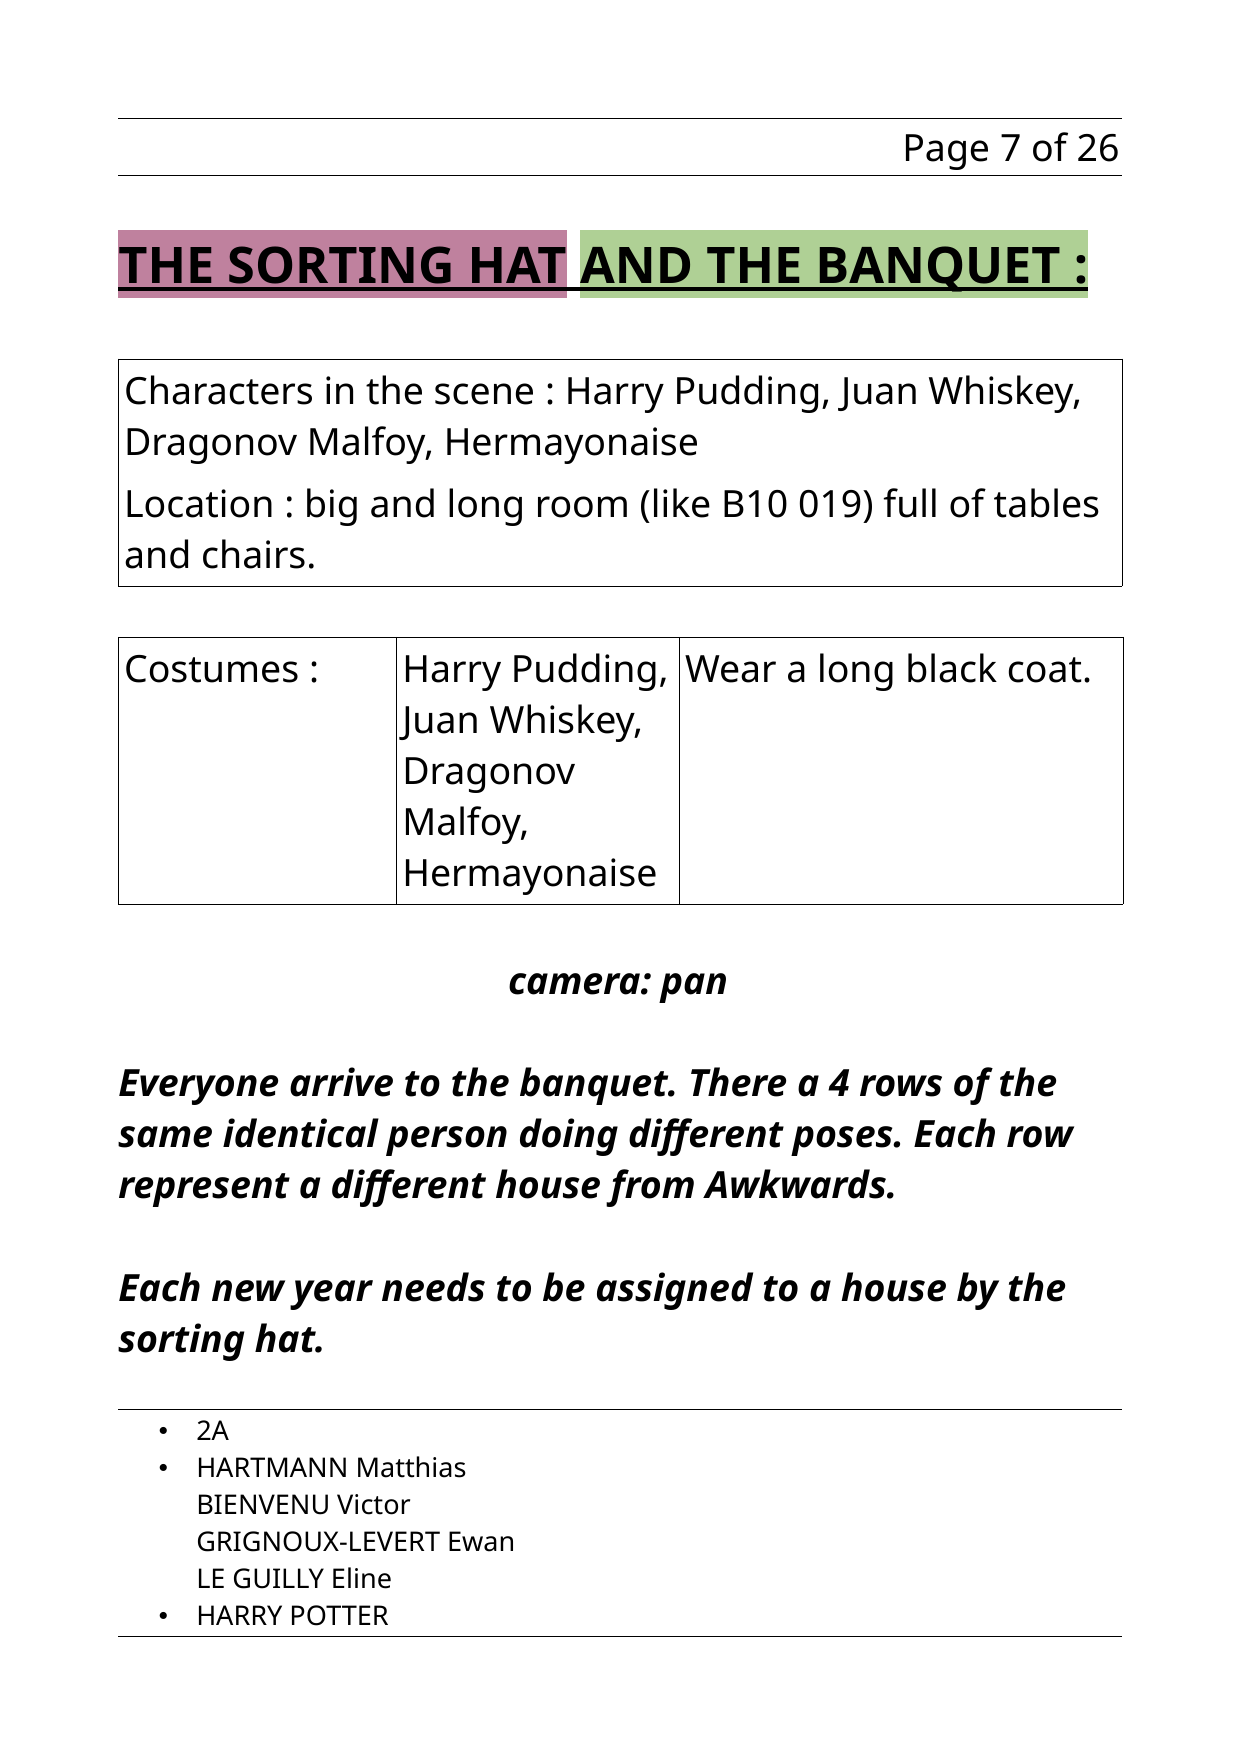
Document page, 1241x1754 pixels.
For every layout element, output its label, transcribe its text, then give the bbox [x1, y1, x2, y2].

text Everyone arrive to the banquet. There a 4 rows of the same identical person doing different poses. Each row represent a different house from Awkwards. [118, 1057, 1122, 1210]
table_header Characters in the scene : Harry Pudding, Juan Whiskey, Dragonov Malfoy, Hermayonaise [119, 360, 1122, 472]
subtitle THE SORTING HAT AND THE BANQUET : [118, 230, 1122, 298]
table_cell Location : big and long room (like B10 019) full of tables and chairs. [119, 472, 1122, 586]
table_header Harry Pudding, Juan Whiskey, Dragonov Malfoy, Hermayonaise [397, 638, 679, 903]
text camera: pan [118, 955, 1122, 1006]
table_header Costumes : [119, 638, 396, 903]
table_header Wear a long black coat. [680, 638, 1123, 903]
text Each new year needs to be assigned to a house by the sorting hat. [118, 1261, 1122, 1363]
